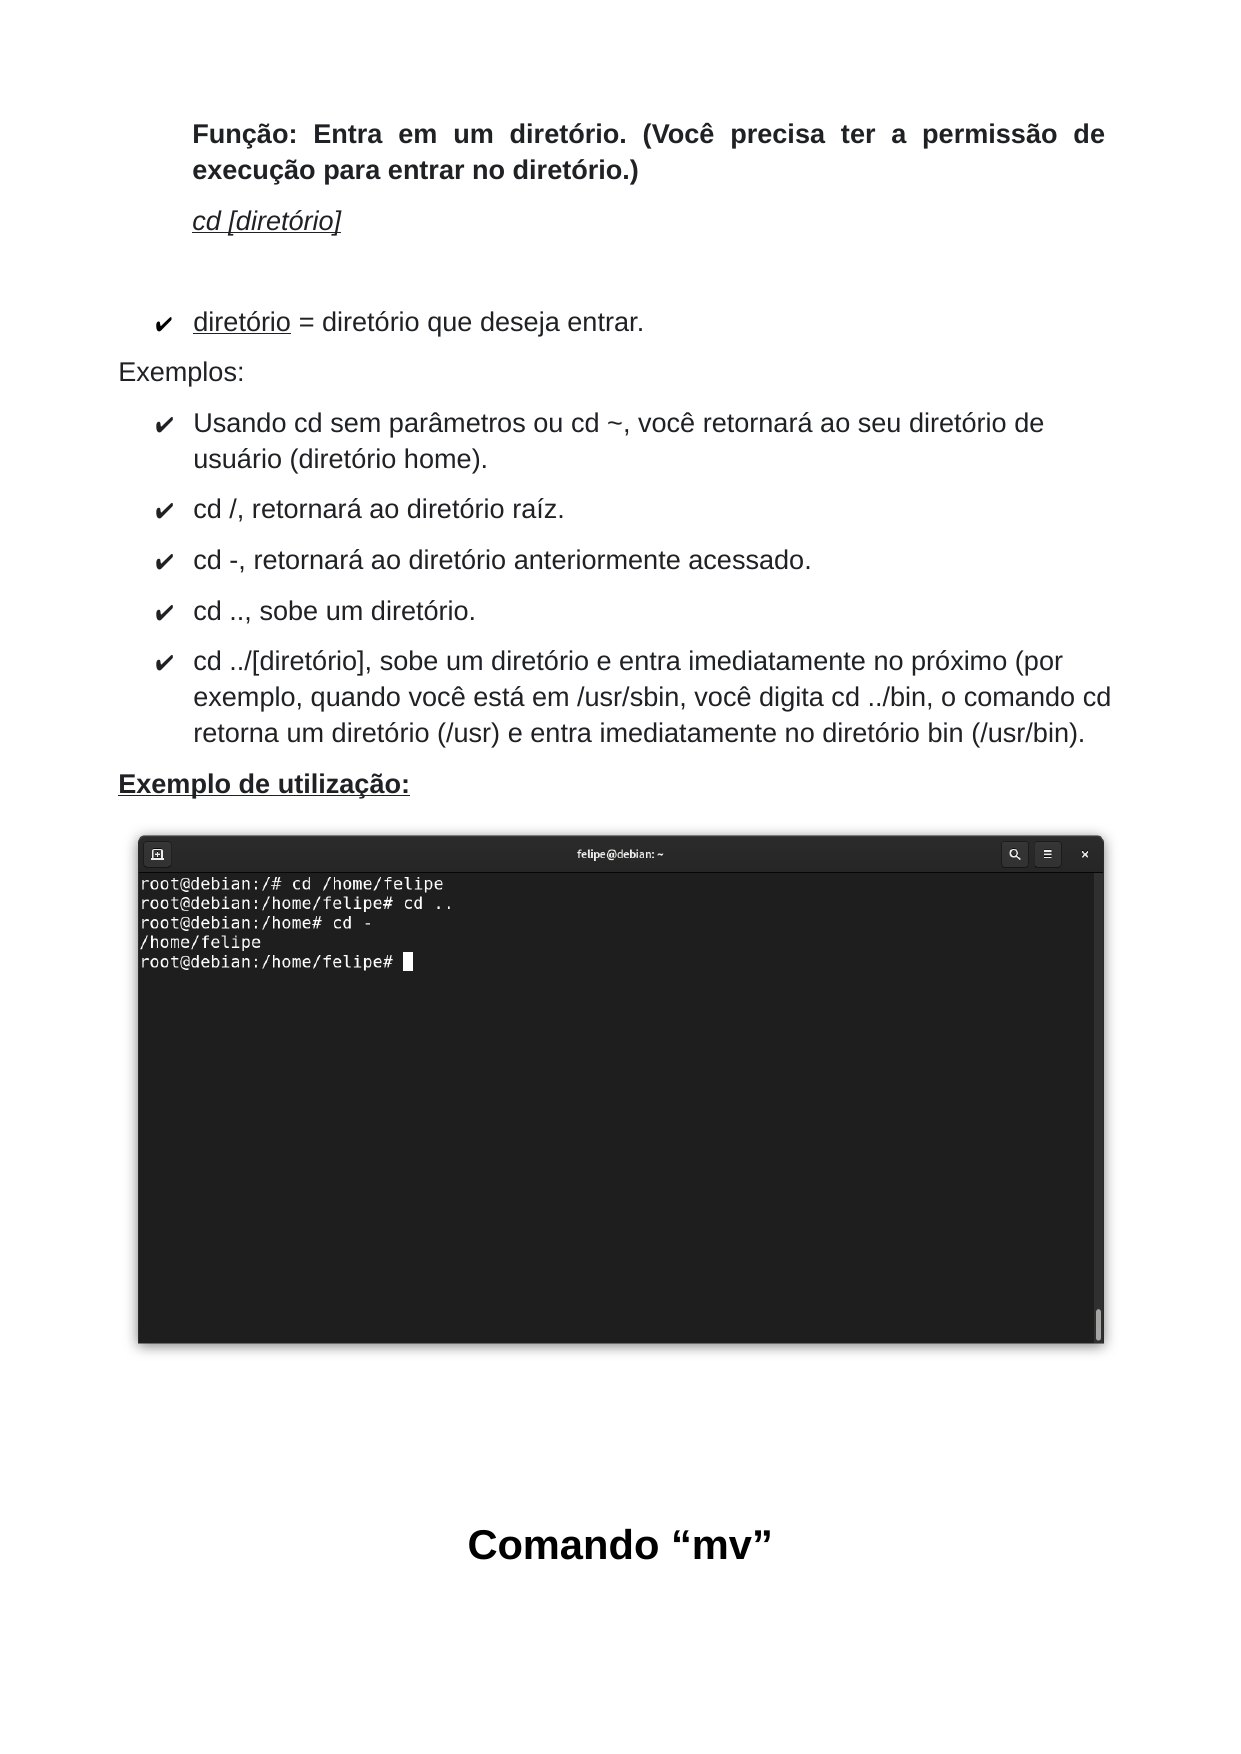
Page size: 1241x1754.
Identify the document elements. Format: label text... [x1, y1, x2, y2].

list cd ../[diretório], sobe um diretório e entra imediatamente no próximo (por exemplo, quando você está em /usr/sbin, você digita cd ../bin, o comando cd retorna um diretório (/usr) e entra imediatamente no diretório bin (/usr/bin). [156, 645, 1122, 748]
text Função: Entra em um diretório. (Você precisa ter a permissão de execução para entrar no diretório.) [118, 118, 1122, 185]
picture [118, 818, 1123, 1365]
list Usando cd sem parâmetros ou cd ~, você retornará ao seu diretório de usuário (diretório home). [156, 407, 1122, 474]
text Exemplos: [118, 356, 1122, 387]
list cd .., sobe um diretório. [156, 594, 1122, 626]
list cd /, retornará ao diretório raíz. [156, 493, 1122, 524]
list cd -, retornará ao diretório anteriormente acessado. [156, 544, 1122, 575]
text Exemplo de utilização: [118, 768, 1122, 799]
text Comando “mv” [118, 1521, 1122, 1569]
text cd [diretório] [118, 204, 1122, 236]
list diretório = diretório que deseja entrar. [156, 306, 1122, 337]
